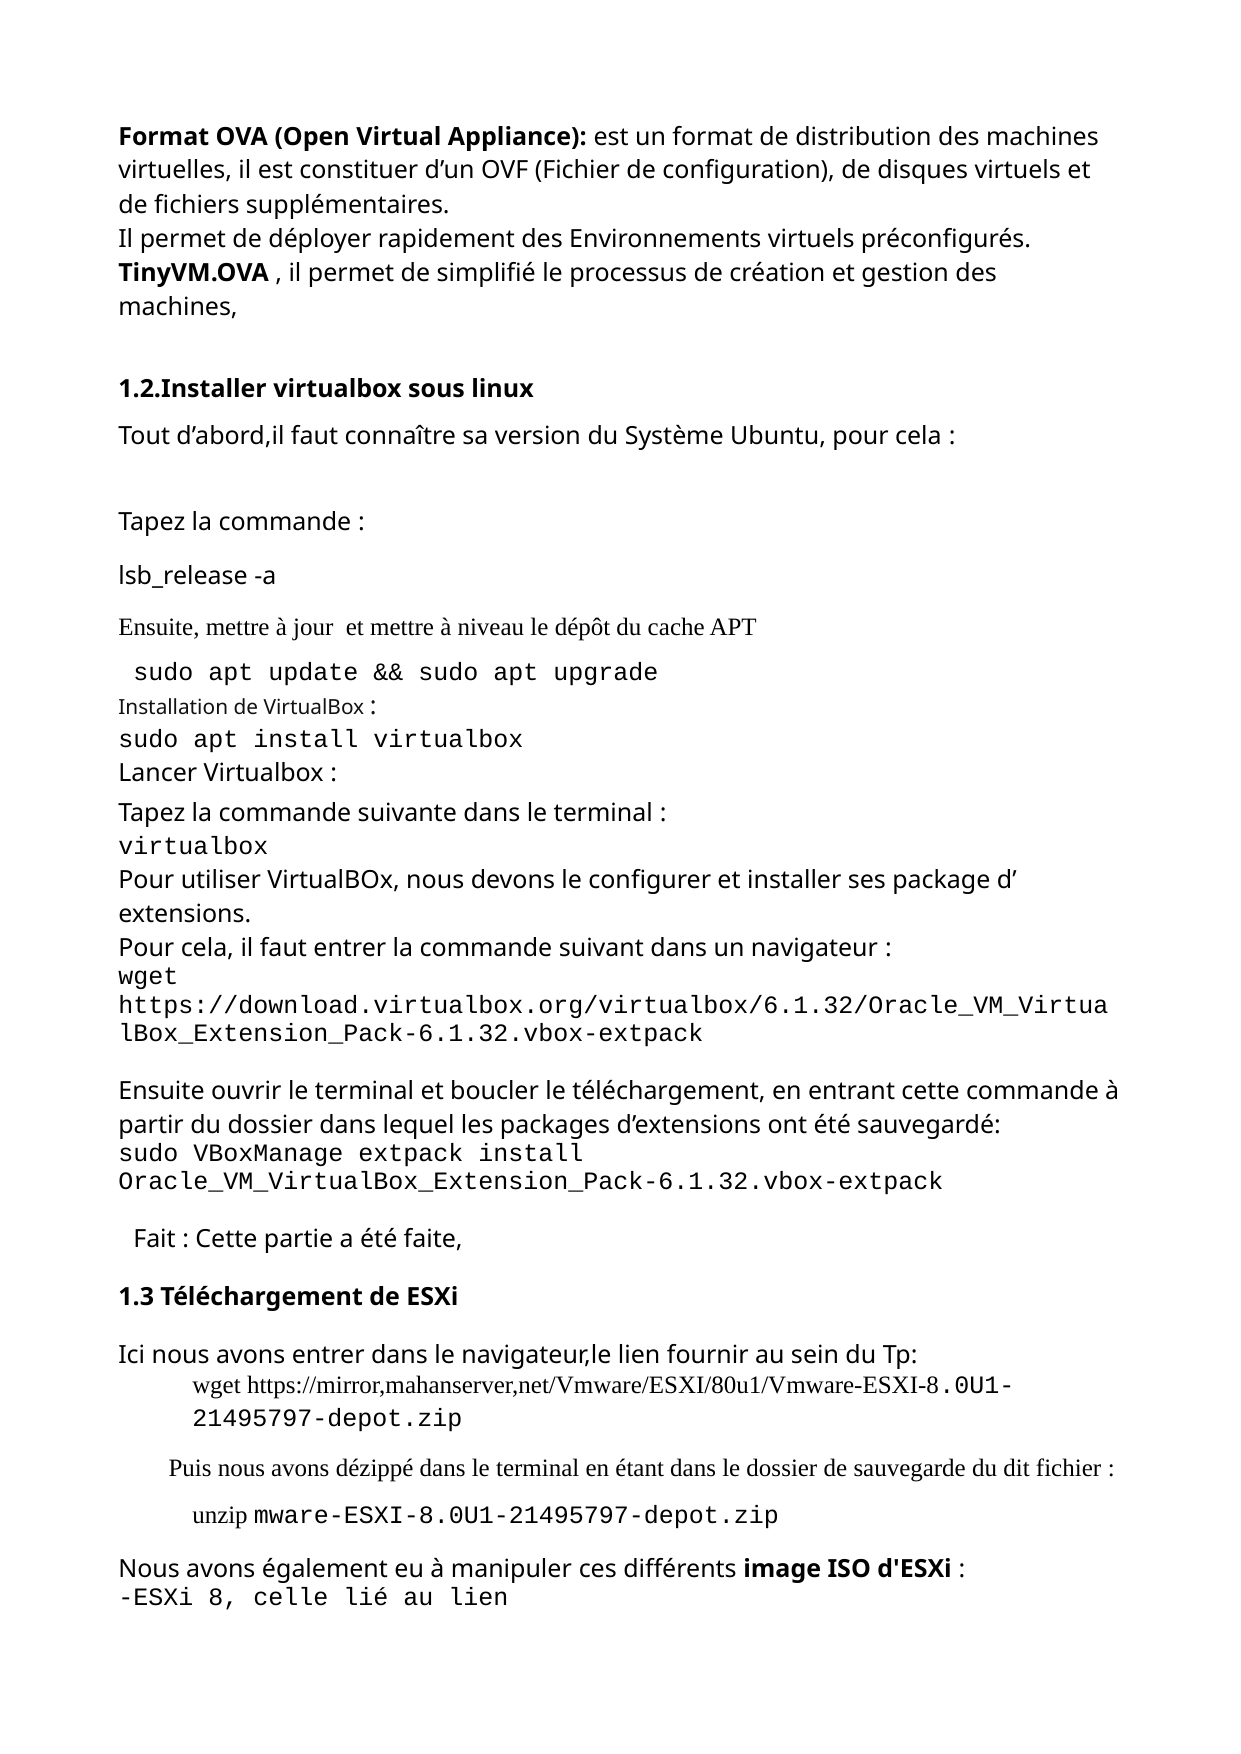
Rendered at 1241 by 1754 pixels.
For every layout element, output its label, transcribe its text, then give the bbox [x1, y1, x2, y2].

text TinyVM.OVA , il permet de simplifié le processus de création et gestion des machines, [118, 254, 1122, 322]
text Lancer Virtualbox : [118, 755, 1122, 789]
text Ici nous avons entrer dans le navigateur,le lien fournir au sein du Tp: [118, 1337, 1122, 1371]
text sudo VBoxManage extpack install Oracle_VM_VirtualBox_Extension_Pack-6.1.32.vbox-extpack [118, 1141, 1122, 1197]
text Ensuite, mettre à jour et mettre à niveau le dépôt du cache APT [118, 612, 1122, 640]
text sudo apt install virtualbox [118, 727, 1122, 755]
text unzip mware-ESXI-8.0U1-21495797-depot.zip [118, 1500, 1122, 1531]
text 1.3 Téléchargement de ESXi [118, 1279, 1122, 1313]
text Pour cela, il faut entrer la commande suivant dans un navigateur : [118, 930, 1122, 964]
text Installation de VirtualBox : [118, 687, 1122, 722]
text Fait : Cette partie a été faite, [118, 1221, 1122, 1255]
subtitle 1.2.Installer virtualbox sous linux [118, 371, 1122, 405]
text Tapez la commande suivante dans le terminal : [118, 794, 1122, 828]
list wget https://mirror,mahanserver,net/Vmware/ESXI/80u1/Vmware-ESXI-8.0U1-21495797-depot.zip [162, 1371, 1122, 1434]
text Il permet de déployer rapidement des Environnements virtuels préconfigurés. [118, 220, 1122, 254]
text Tapez la commande : [118, 504, 1122, 538]
text sudo apt update && sudo apt upgrade [118, 659, 1122, 687]
text lsb_release -a [118, 558, 1122, 592]
text Tout d’abord,il faut connaître sa version du Système Ubuntu, pour cela : [118, 418, 1122, 452]
text -ESXi 8, celle lié au lien [118, 1584, 1122, 1613]
text wget https://download.virtualbox.org/virtualbox/6.1.32/Oracle_VM_VirtualBox_Extension_Pack-6.1.32.vbox-extpack [118, 964, 1122, 1049]
text Ensuite ouvrir le terminal et boucler le téléchargement, en entrant cette commande à partir du dossier dans lequel les packages d’extensions ont été sauvegardé: [118, 1072, 1122, 1141]
text Pour utiliser VirtualBOx, nous devons le configurer et installer ses package d’ extensions. [118, 862, 1122, 930]
list Puis nous avons dézippé dans le terminal en étant dans le dossier de sauvegarde du dit fichier : [139, 1453, 1122, 1481]
text virtualbox [118, 833, 1122, 862]
text Nous avons également eu à manipuler ces différents image ISO d'ESXi : [118, 1550, 1122, 1584]
text Format OVA (Open Virtual Appliance): est un format de distribution des machines virtuelles, il est constituer d’un OVF (Fichier de configuration), de disques virtuels et de fichiers supplémentaires. [118, 118, 1122, 220]
